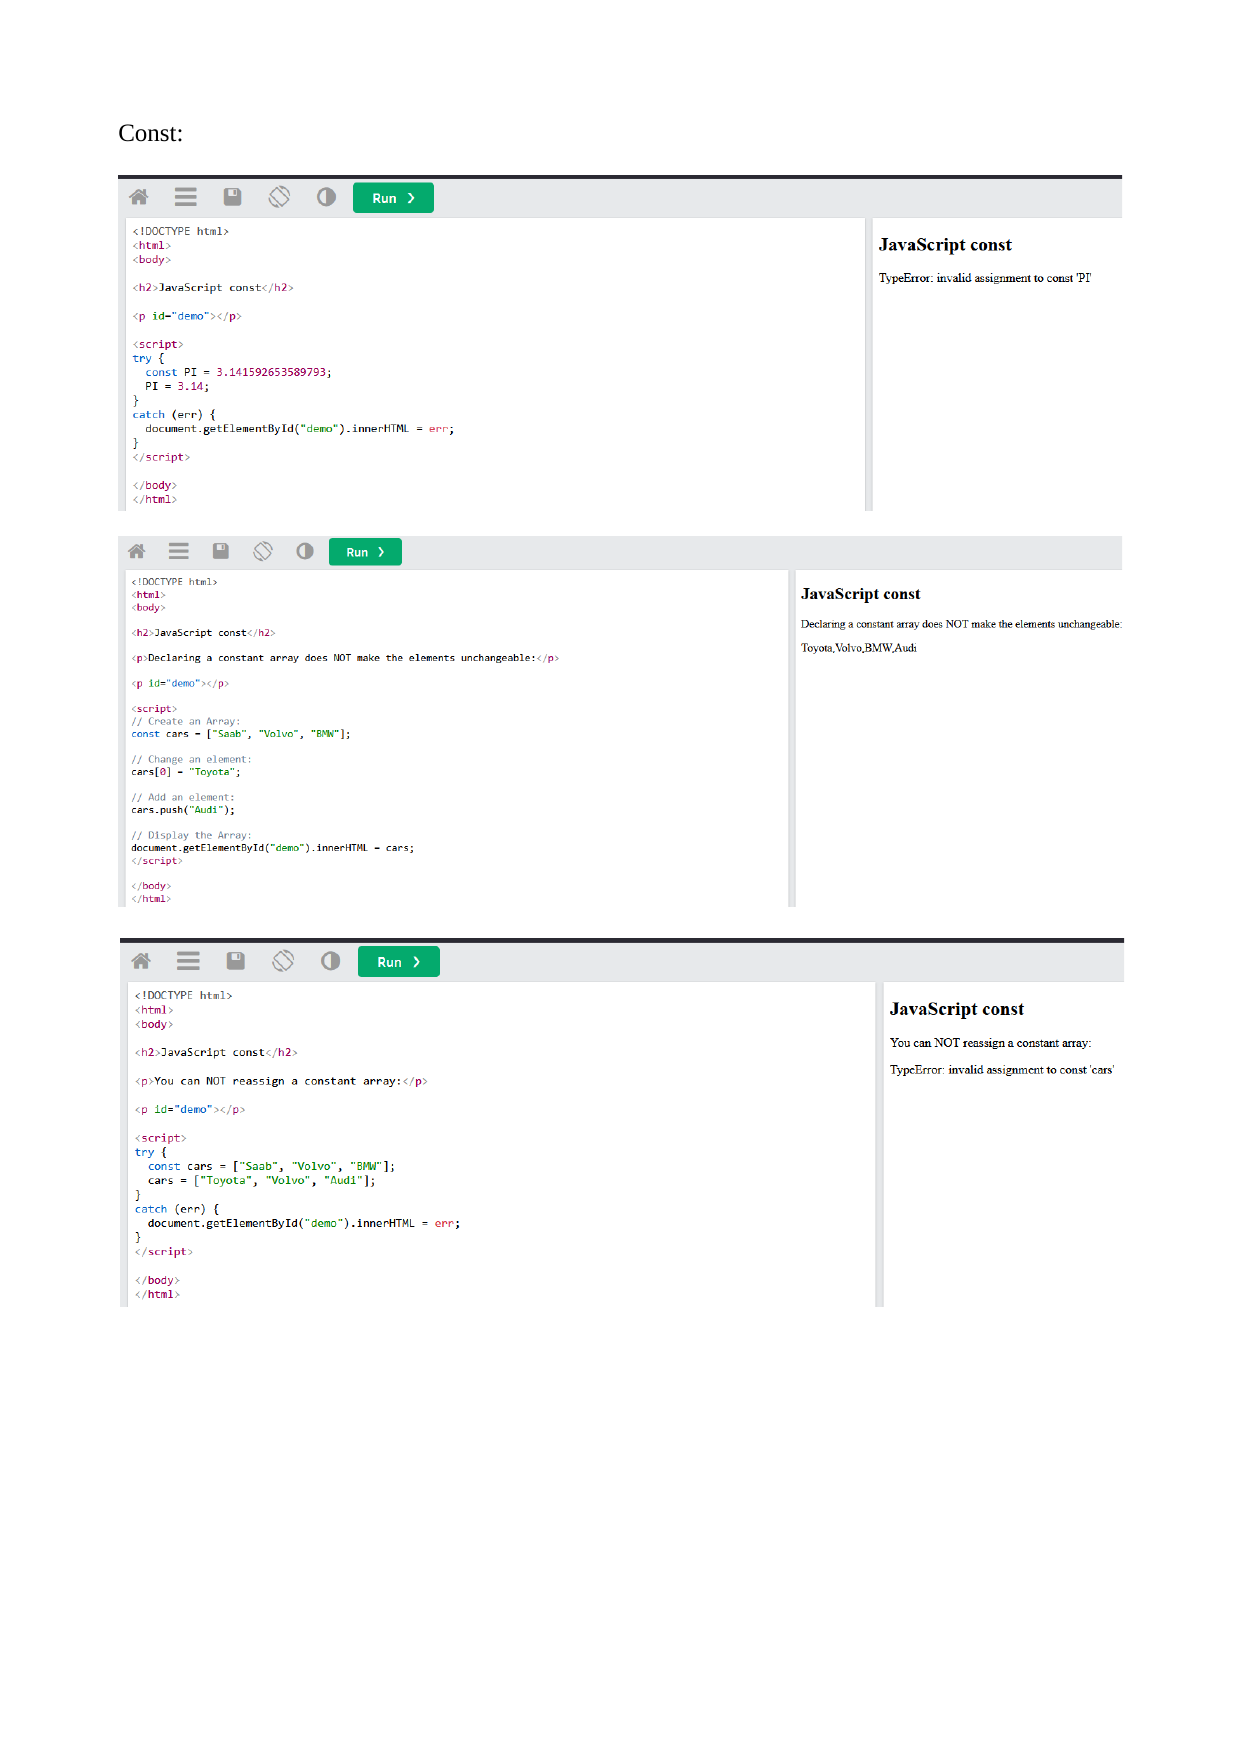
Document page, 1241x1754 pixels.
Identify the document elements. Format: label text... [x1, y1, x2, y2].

picture [120, 938, 1125, 1307]
picture [118, 536, 1123, 907]
text Const: [118, 118, 1122, 147]
picture [118, 175, 1123, 511]
